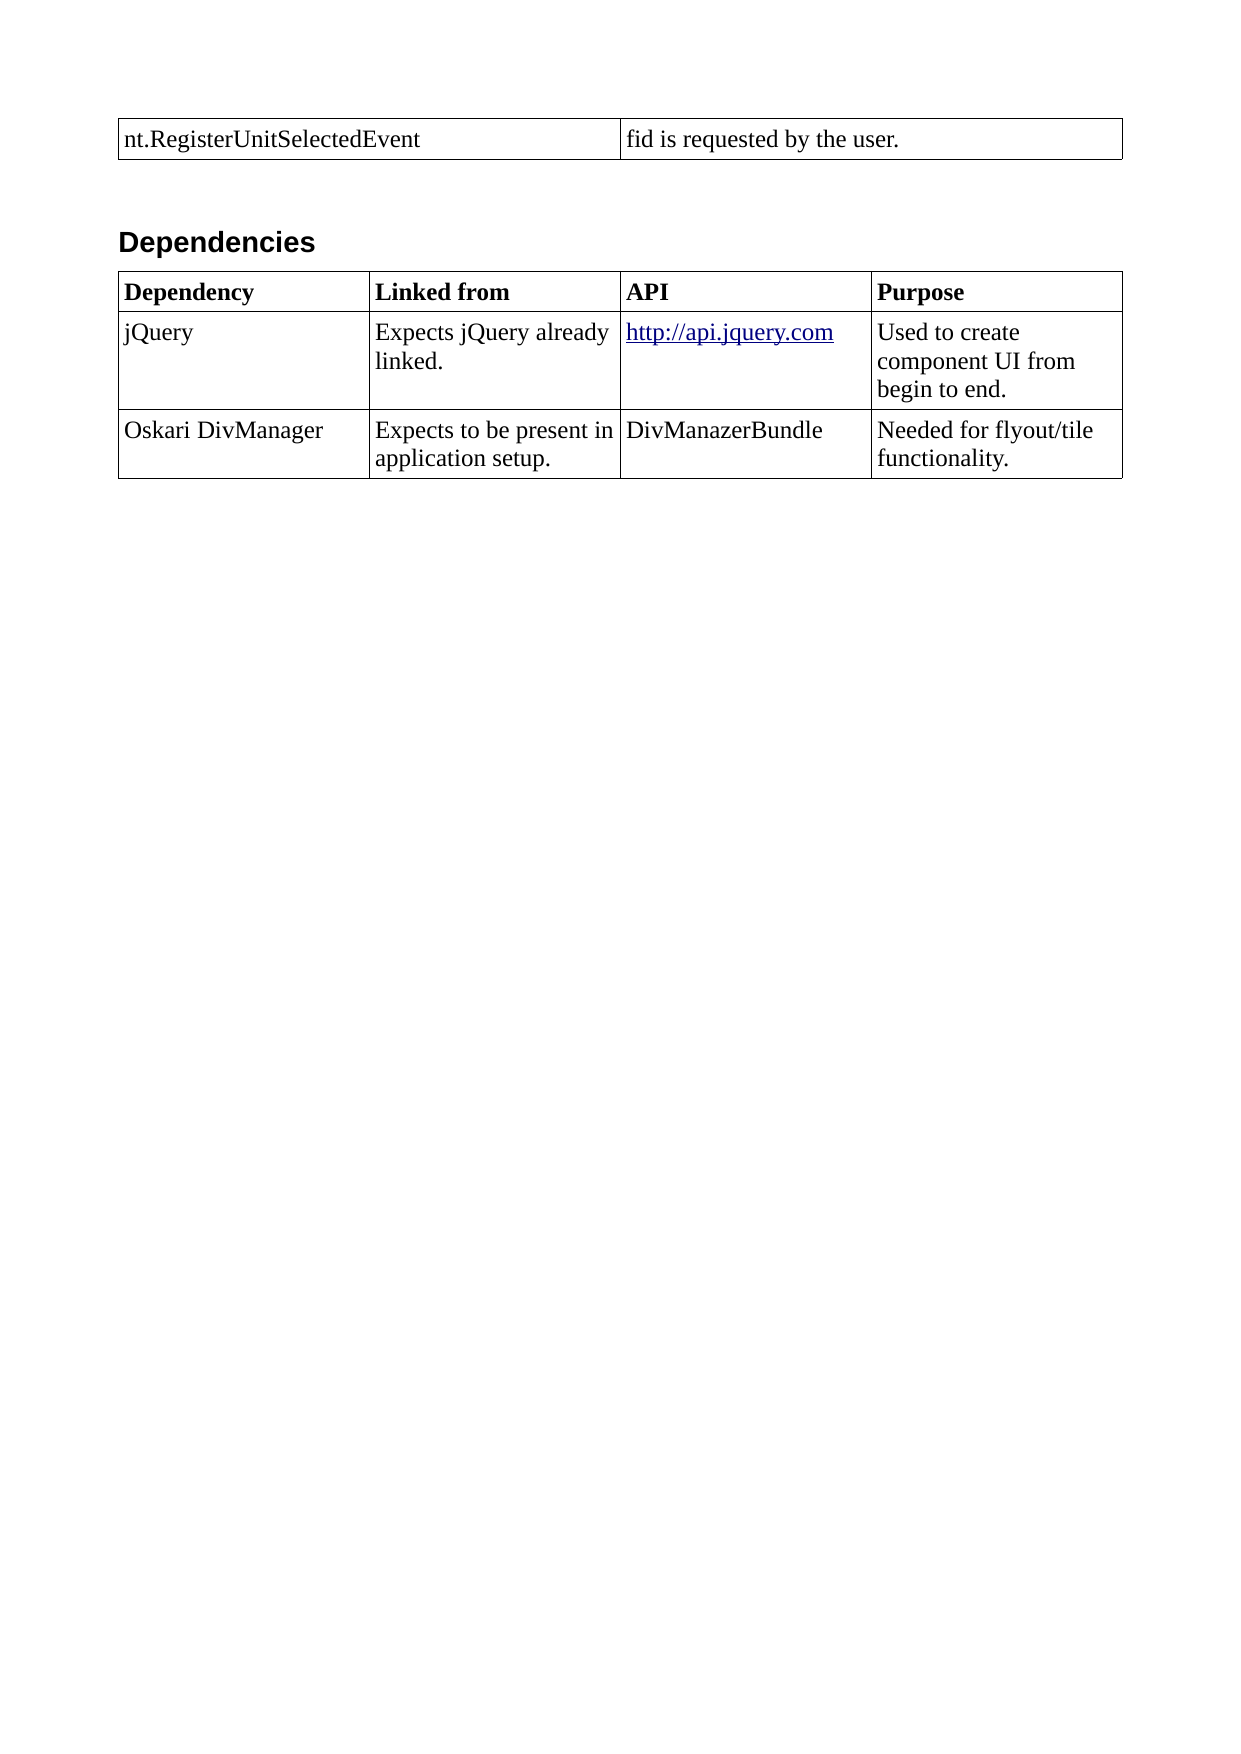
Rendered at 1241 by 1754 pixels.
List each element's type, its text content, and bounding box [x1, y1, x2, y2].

table_cell Needed for flyout/tile functionality. [872, 410, 1122, 478]
table_cell DivManazerBundle [621, 410, 871, 478]
table_header Dependency [119, 272, 369, 311]
table_cell Expects to be present in application setup. [370, 410, 620, 478]
table_cell jQuery [119, 312, 369, 409]
subtitle Dependencies [118, 225, 1122, 258]
table_cell Expects jQuery already linked. [370, 312, 620, 409]
table_cell Used to create component UI from begin to end. [872, 312, 1122, 409]
table_cell nt.RegisterUnitSelectedEvent [119, 119, 620, 158]
table_cell fid is requested by the user. [621, 119, 1122, 158]
table_cell http://api.jquery.com [621, 312, 871, 409]
table_header Linked from [370, 272, 620, 311]
table_cell Oskari DivManager [119, 410, 369, 478]
table_header API [621, 272, 871, 311]
table_header Purpose [872, 272, 1122, 311]
